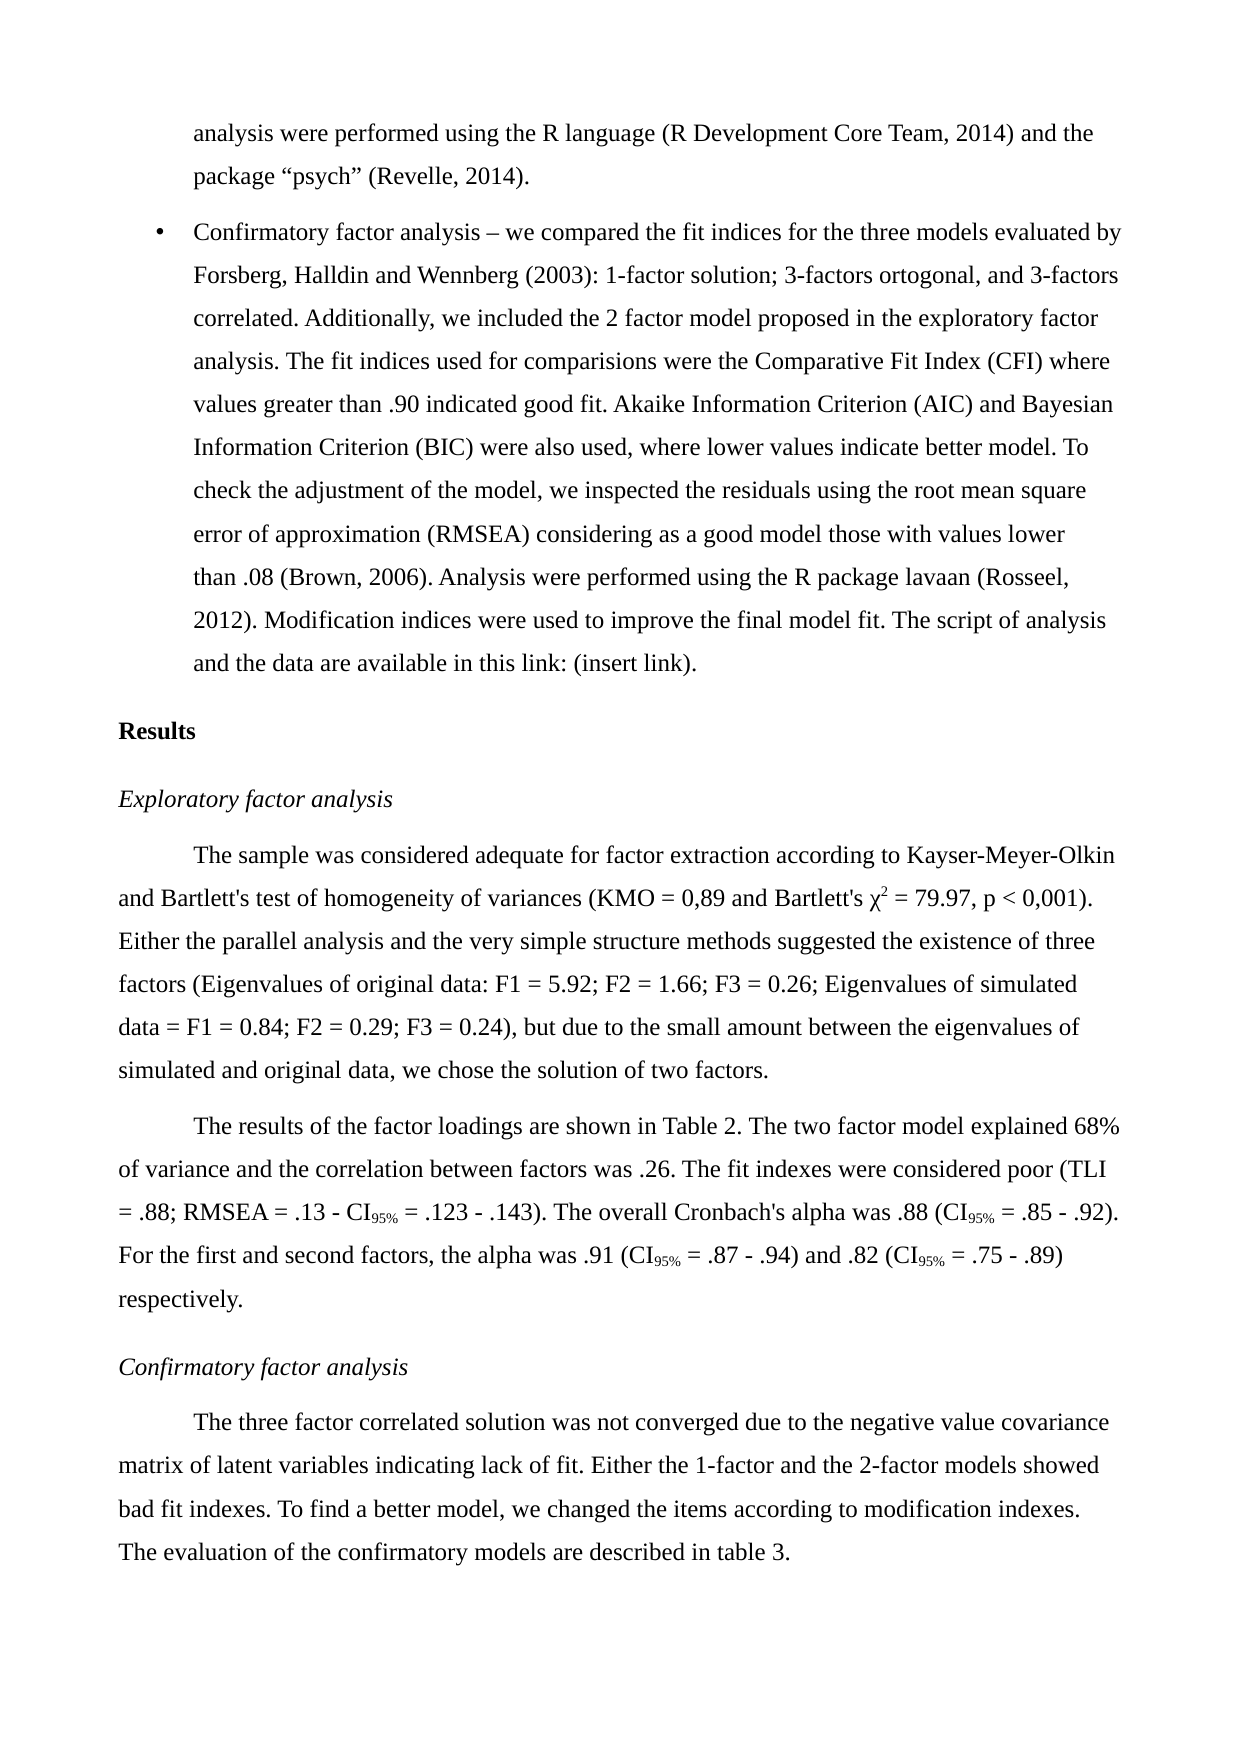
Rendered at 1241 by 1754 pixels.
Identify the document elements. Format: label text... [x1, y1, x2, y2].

subtitle Exploratory factor analysis [118, 784, 1122, 813]
text The results of the factor loadings are shown in Table 2. The two factor model explained 68% of variance and the correlation between factors was .26. The fit indexes were considered poor (TLI = .88; RMSEA = .13 - CI95% = .123 - .143). The overall Cronbach's alpha was .88 (CI95% = .85 - .92). For the first and second factors, the alpha was .91 (CI95% = .87 - .94) and .82 (CI95% = .75 - .89) respectively. [118, 1111, 1122, 1312]
subtitle Confirmatory factor analysis [118, 1352, 1122, 1381]
list analysis were performed using the R language (R Development Core Team, 2014) and the package “psych” (Revelle, 2014). [156, 118, 1122, 190]
subtitle Results [118, 716, 1122, 745]
list Confirmatory factor analysis – we compared the fit indices for the three models evaluated by Forsberg, Halldin and Wennberg (2003): 1-factor solution; 3-factors ortogonal, and 3-factors correlated. Additionally, we included the 2 factor model proposed in the exploratory factor analysis. The fit indices used for comparisions were the Comparative Fit Index (CFI) where values greater than .90 indicated good fit. Akaike Information Criterion (AIC) and Bayesian Information Criterion (BIC) were also used, where lower values indicate better model. To check the adjustment of the model, we inspected the residuals using the root mean square error of approximation (RMSEA) considering as a good model those with values lower than .08 (Brown, 2006). Analysis were performed using the R package lavaan (Rosseel, 2012). Modification indices were used to improve the final model fit. The script of analysis and the data are available in this link: (insert link). [156, 217, 1122, 677]
text The three factor correlated solution was not converged due to the negative value covariance matrix of latent variables indicating lack of fit. Either the 1-factor and the 2-factor models showed bad fit indexes. To find a better model, we changed the items according to modification indexes. The evaluation of the confirmatory models are described in table 3. [118, 1407, 1122, 1566]
text The sample was considered adequate for factor extraction according to Kayser-Meyer-Olkin and Bartlett's test of homogeneity of variances (KMO = 0,89 and Bartlett's χ2 = 79.97, p < 0,001). Either the parallel analysis and the very simple structure methods suggested the existence of three factors (Eigenvalues of original data: F1 = 5.92; F2 = 1.66; F3 = 0.26; Eigenvalues of simulated data = F1 = 0.84; F2 = 0.29; F3 = 0.24), but due to the small amount between the eigenvalues of simulated and original data, we chose the solution of two factors. [118, 840, 1122, 1084]
